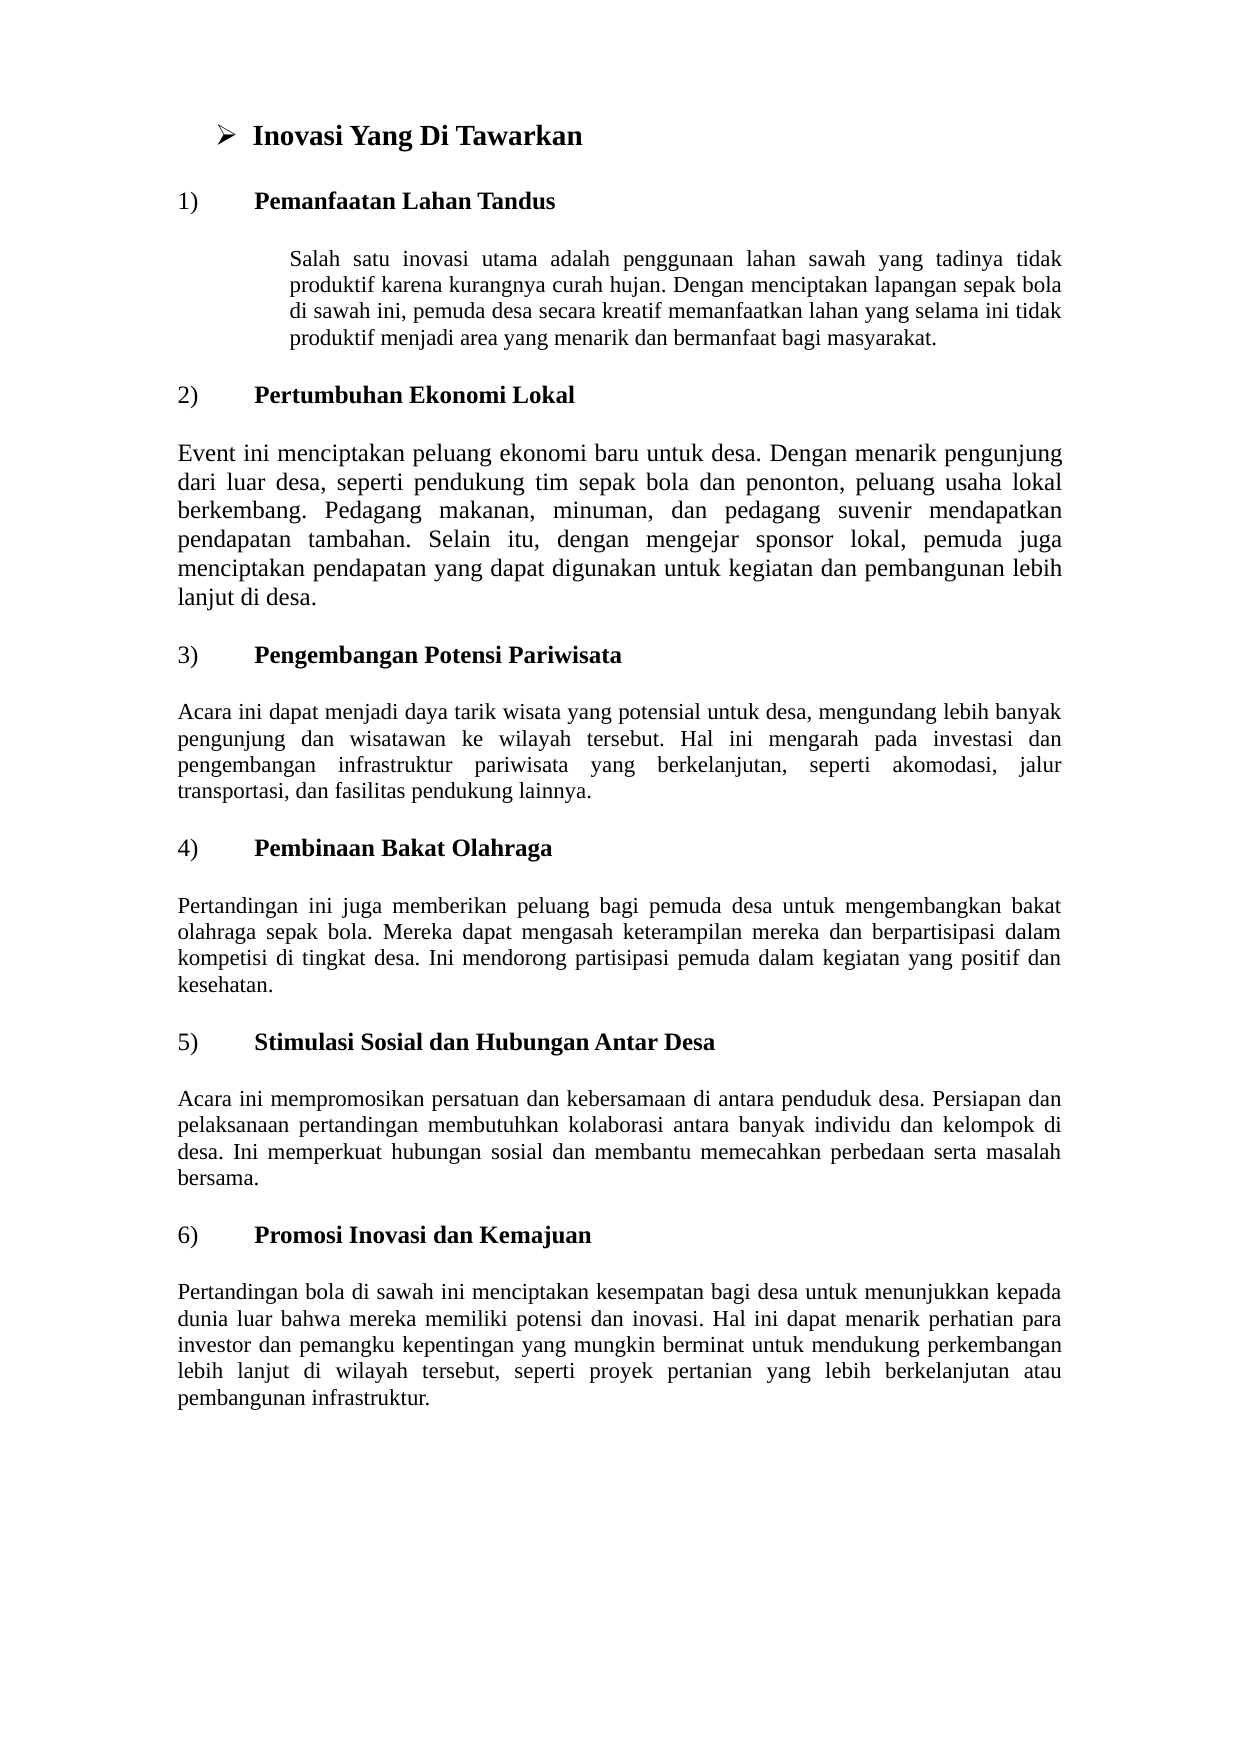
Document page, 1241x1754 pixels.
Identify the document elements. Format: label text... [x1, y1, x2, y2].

list Stimulasi Sosial dan Hubungan Antar Desa [177, 1027, 1063, 1056]
list Pengembangan Potensi Pariwisata [177, 640, 1063, 669]
list Pertandingan ini juga memberikan peluang bagi pemuda desa untuk mengembangkan bakat olahraga sepak bola. Mereka dapat mengasah keterampilan mereka dan berpartisipasi dalam kompetisi di tingkat desa. Ini mendorong partisipasi pemuda dalam kegiatan yang positif dan kesehatan. [177, 892, 1063, 997]
list Pertandingan bola di sawah ini menciptakan kesempatan bagi desa untuk menunjukkan kepada dunia luar bahwa mereka memiliki potensi dan inovasi. Hal ini dapat menarik perhatian para investor dan pemangku kepentingan yang mungkin berminat untuk mendukung perkembangan lebih lanjut di wilayah tersebut, seperti proyek pertanian yang lebih berkelanjutan atau pembangunan infrastruktur. [177, 1278, 1063, 1410]
list Acara ini mempromosikan persatuan dan kebersamaan di antara penduduk desa. Persiapan dan pelaksanaan pertandingan membutuhkan kolaborasi antara banyak individu dan kelompok di desa. Ini memperkuat hubungan sosial dan membantu memecahkan perbedaan serta masalah bersama. [177, 1085, 1063, 1191]
list Pembinaan Bakat Olahraga [177, 833, 1063, 862]
list Event ini menciptakan peluang ekonomi baru untuk desa. Dengan menarik pengunjung dari luar desa, seperti pendukung tim sepak bola dan penonton, peluang usaha lokal berkembang. Pedagang makanan, minuman, dan pedagang suvenir mendapatkan pendapatan tambahan. Selain itu, dengan mengejar sponsor lokal, pemuda juga menciptakan pendapatan yang dapat digunakan untuk kegiatan dan pembangunan lebih lanjut di desa. [177, 438, 1063, 611]
list Acara ini dapat menjadi daya tarik wisata yang potensial untuk desa, mengundang lebih banyak pengunjung dan wisatawan ke wilayah tersebut. Hal ini mengarah pada investasi dan pengembangan infrastruktur pariwisata yang berkelanjutan, seperti akomodasi, jalur transportasi, dan fasilitas pendukung lainnya. [177, 698, 1063, 804]
list Inovasi Yang Di Tawarkan [215, 118, 1063, 152]
list Pertumbuhan Ekonomi Lokal [177, 380, 1063, 408]
list Pemanfaatan Lahan Tandus [177, 186, 1063, 215]
list Salah satu inovasi utama adalah penggunaan lahan sawah yang tadinya tidak produktif karena kurangnya curah hujan. Dengan menciptakan lapangan sepak bola di sawah ini, pemuda desa secara kreatif memanfaatkan lahan yang selama ini tidak produktif menjadi area yang menarik dan bermanfaat bagi masyarakat. [254, 245, 1063, 350]
list Promosi Inovasi dan Kemajuan [177, 1220, 1063, 1249]
